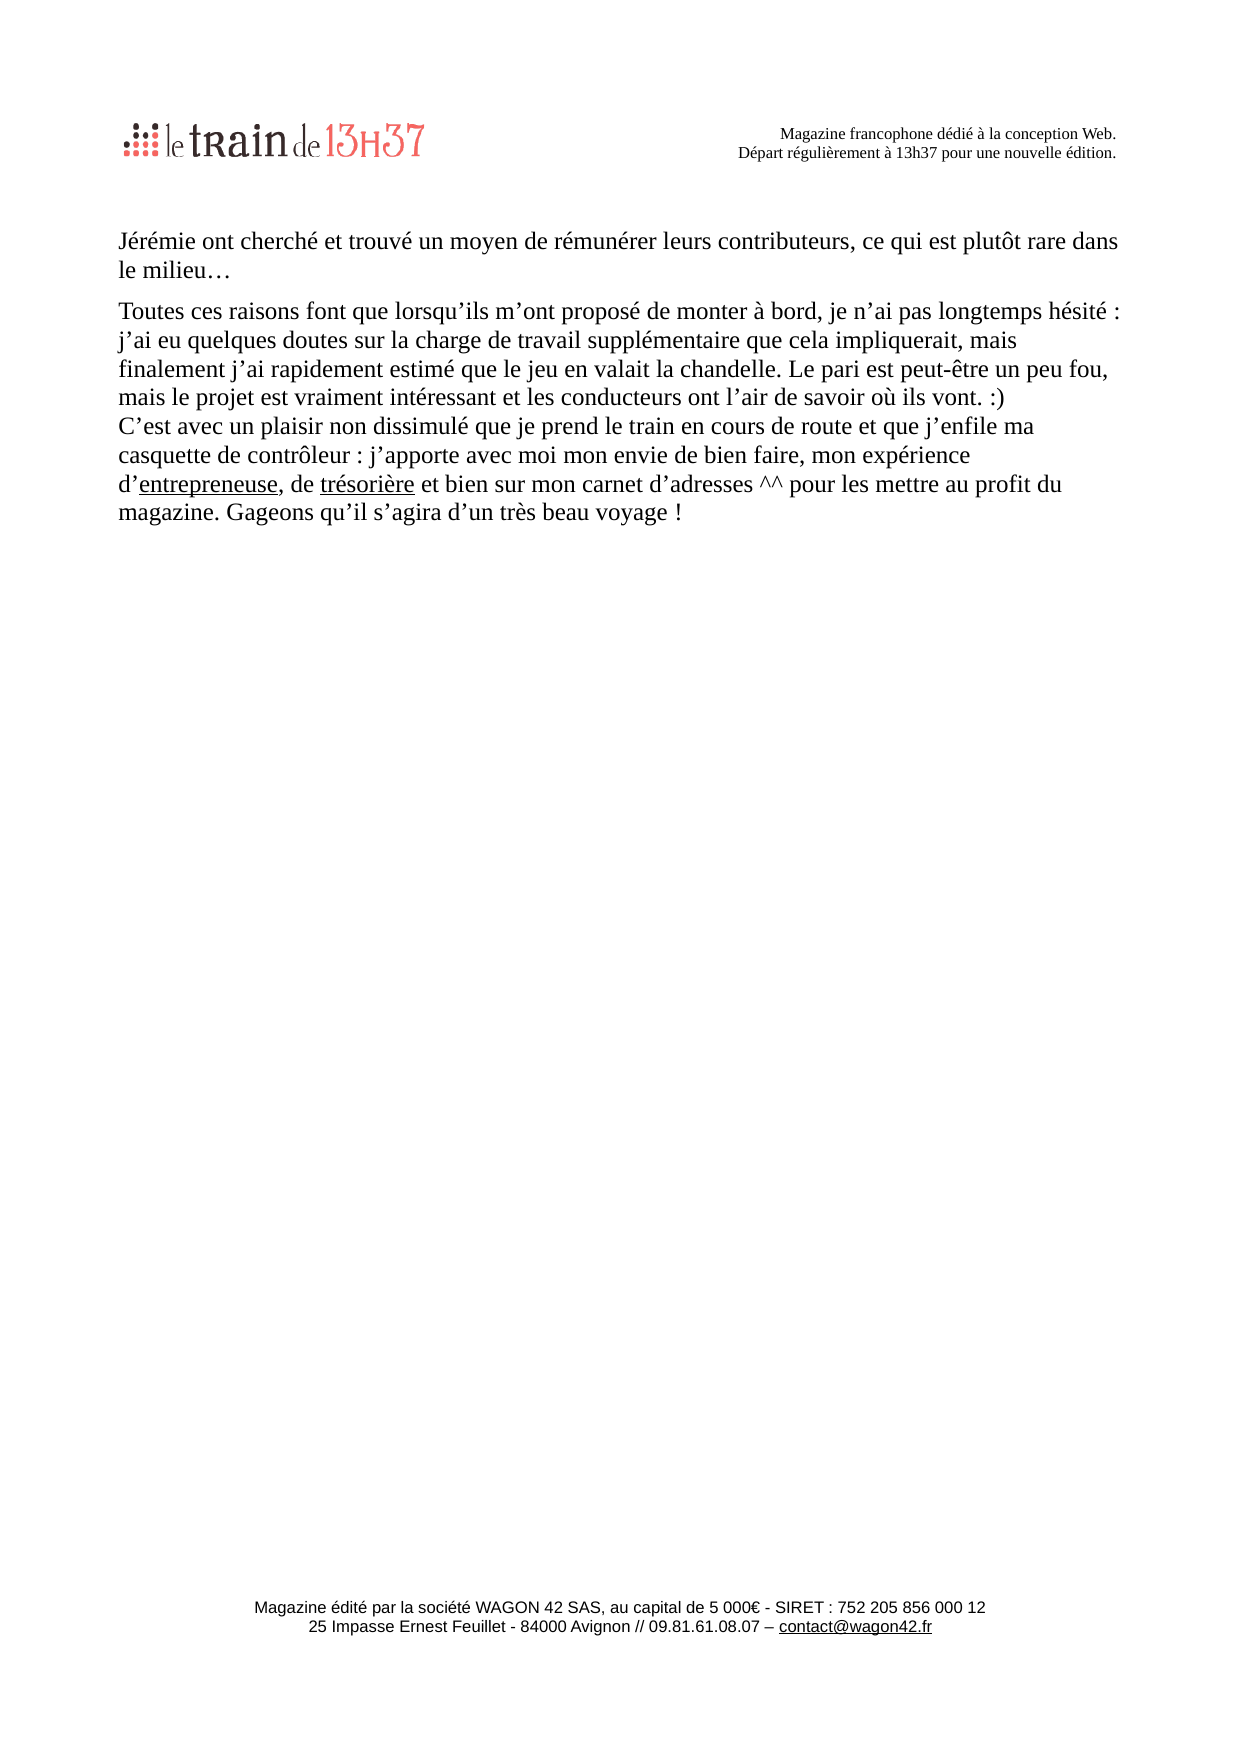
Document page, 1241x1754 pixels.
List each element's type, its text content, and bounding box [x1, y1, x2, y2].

text Jérémie ont cherché et trouvé un moyen de rémunérer leurs contributeurs, ce qui est plutôt rare dans le milieu… [118, 226, 1122, 284]
picture [123, 123, 425, 157]
text Toutes ces raisons font que lorsqu’ils m’ont proposé de monter à bord, je n’ai pas longtemps hésité : j’ai eu quelques doutes sur la charge de travail supplémentaire que cela impliquerait, mais finalement j’ai rapidement estimé que le jeu en valait la chandelle. Le pari est peut-être un peu fou, mais le projet est vraiment intéressant et les conducteurs ont l’air de savoir où ils vont. :) C’est avec un plaisir non dissimulé que je prend le train en cours de route et que j’enfile ma casquette de contrôleur : j’apporte avec moi mon envie de bien faire, mon expérience d’entrepreneuse, de trésorière et bien sur mon carnet d’adresses ^^ pour les mettre au profit du magazine. Gageons qu’il s’agira d’un très beau voyage ! [118, 296, 1122, 526]
